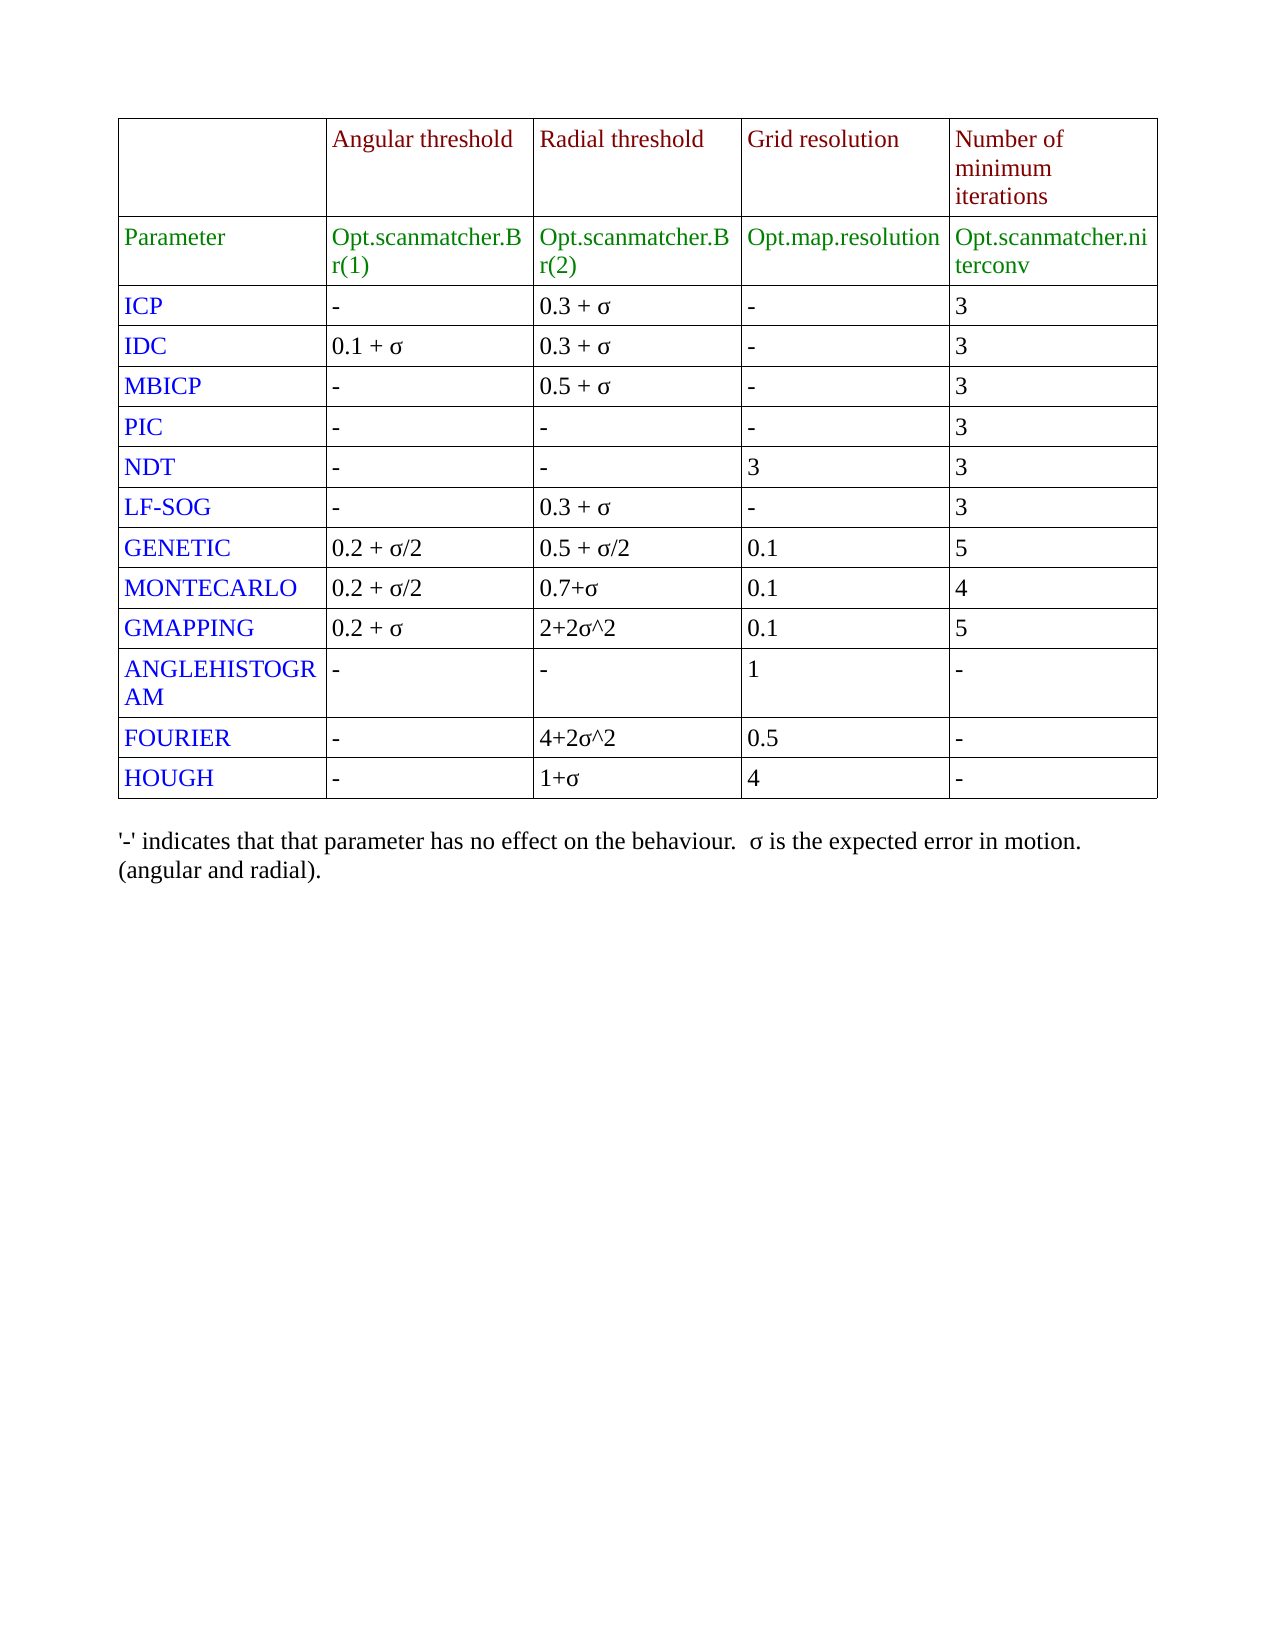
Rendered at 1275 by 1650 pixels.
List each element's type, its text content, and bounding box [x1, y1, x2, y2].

table_cell LF-SOG [119, 488, 326, 527]
table_cell 0.1 + σ [327, 326, 533, 366]
text '-' indicates that that parameter has no effect on the behaviour. σ is the expected error in motion. (angular and radial). [118, 826, 1157, 884]
table_cell - [327, 758, 533, 797]
table_cell 5 [950, 609, 1157, 648]
table_cell - [534, 447, 741, 487]
table_cell 0.3 + σ [534, 326, 741, 366]
table_cell GENETIC [119, 528, 326, 567]
table_cell - [534, 649, 741, 717]
table_cell HOUGH [119, 758, 326, 797]
table_cell 5 [950, 528, 1157, 567]
table_header Grid resolution [742, 119, 949, 216]
table_cell 1 [742, 649, 949, 717]
table_cell Opt.scanmatcher.Br(1) [327, 217, 533, 285]
table_header Angular threshold [327, 119, 533, 216]
table_cell GMAPPING [119, 609, 326, 648]
table_cell 4 [742, 758, 949, 797]
table_cell 3 [950, 286, 1157, 325]
table_cell FOURIER [119, 718, 326, 757]
table_cell 0.7+σ [534, 568, 741, 607]
table_cell ANGLEHISTOGRAM [119, 649, 326, 717]
table_cell 2+2σ^2 [534, 609, 741, 648]
table_cell 0.1 [742, 568, 949, 607]
table_cell NDT [119, 447, 326, 487]
table_cell - [950, 718, 1157, 757]
table_cell MONTECARLO [119, 568, 326, 607]
table_cell 3 [950, 447, 1157, 487]
table_header Radial threshold [534, 119, 741, 216]
table_cell - [742, 286, 949, 325]
table_cell 3 [950, 488, 1157, 527]
table_cell 0.5 [742, 718, 949, 757]
table_cell 0.2 + σ [327, 609, 533, 648]
table_cell - [327, 649, 533, 717]
table_cell Opt.scanmatcher.Br(2) [534, 217, 741, 285]
table_cell - [742, 488, 949, 527]
table_cell - [327, 488, 533, 527]
table_cell 0.5 + σ/2 [534, 528, 741, 567]
table_cell - [742, 407, 949, 446]
table_cell 0.5 + σ [534, 367, 741, 406]
table_cell 4 [950, 568, 1157, 607]
table_cell PIC [119, 407, 326, 446]
table_cell 3 [950, 407, 1157, 446]
table_header [119, 119, 326, 216]
table_cell - [950, 758, 1157, 797]
table_cell 4+2σ^2 [534, 718, 741, 757]
table_cell - [327, 447, 533, 487]
table_cell ICP [119, 286, 326, 325]
table_cell 1+σ [534, 758, 741, 797]
table_cell 0.1 [742, 609, 949, 648]
table_cell 0.2 + σ/2 [327, 528, 533, 567]
table_cell Opt.scanmatcher.niterconv [950, 217, 1157, 285]
table_cell 0.2 + σ/2 [327, 568, 533, 607]
table_cell Parameter [119, 217, 326, 285]
table_cell 3 [950, 367, 1157, 406]
table_cell - [327, 367, 533, 406]
table_cell IDC [119, 326, 326, 366]
table_cell - [742, 367, 949, 406]
table_cell - [327, 286, 533, 325]
table_cell MBICP [119, 367, 326, 406]
table_cell 3 [742, 447, 949, 487]
table_cell 0.3 + σ [534, 286, 741, 325]
table_cell - [742, 326, 949, 366]
table_cell 0.3 + σ [534, 488, 741, 527]
table_cell 0.1 [742, 528, 949, 567]
table_cell - [327, 718, 533, 757]
table_cell - [327, 407, 533, 446]
table_cell - [950, 649, 1157, 717]
table_cell Opt.map.resolution [742, 217, 949, 285]
table_cell - [534, 407, 741, 446]
table_header Number of minimum iterations [950, 119, 1157, 216]
table_cell 3 [950, 326, 1157, 366]
